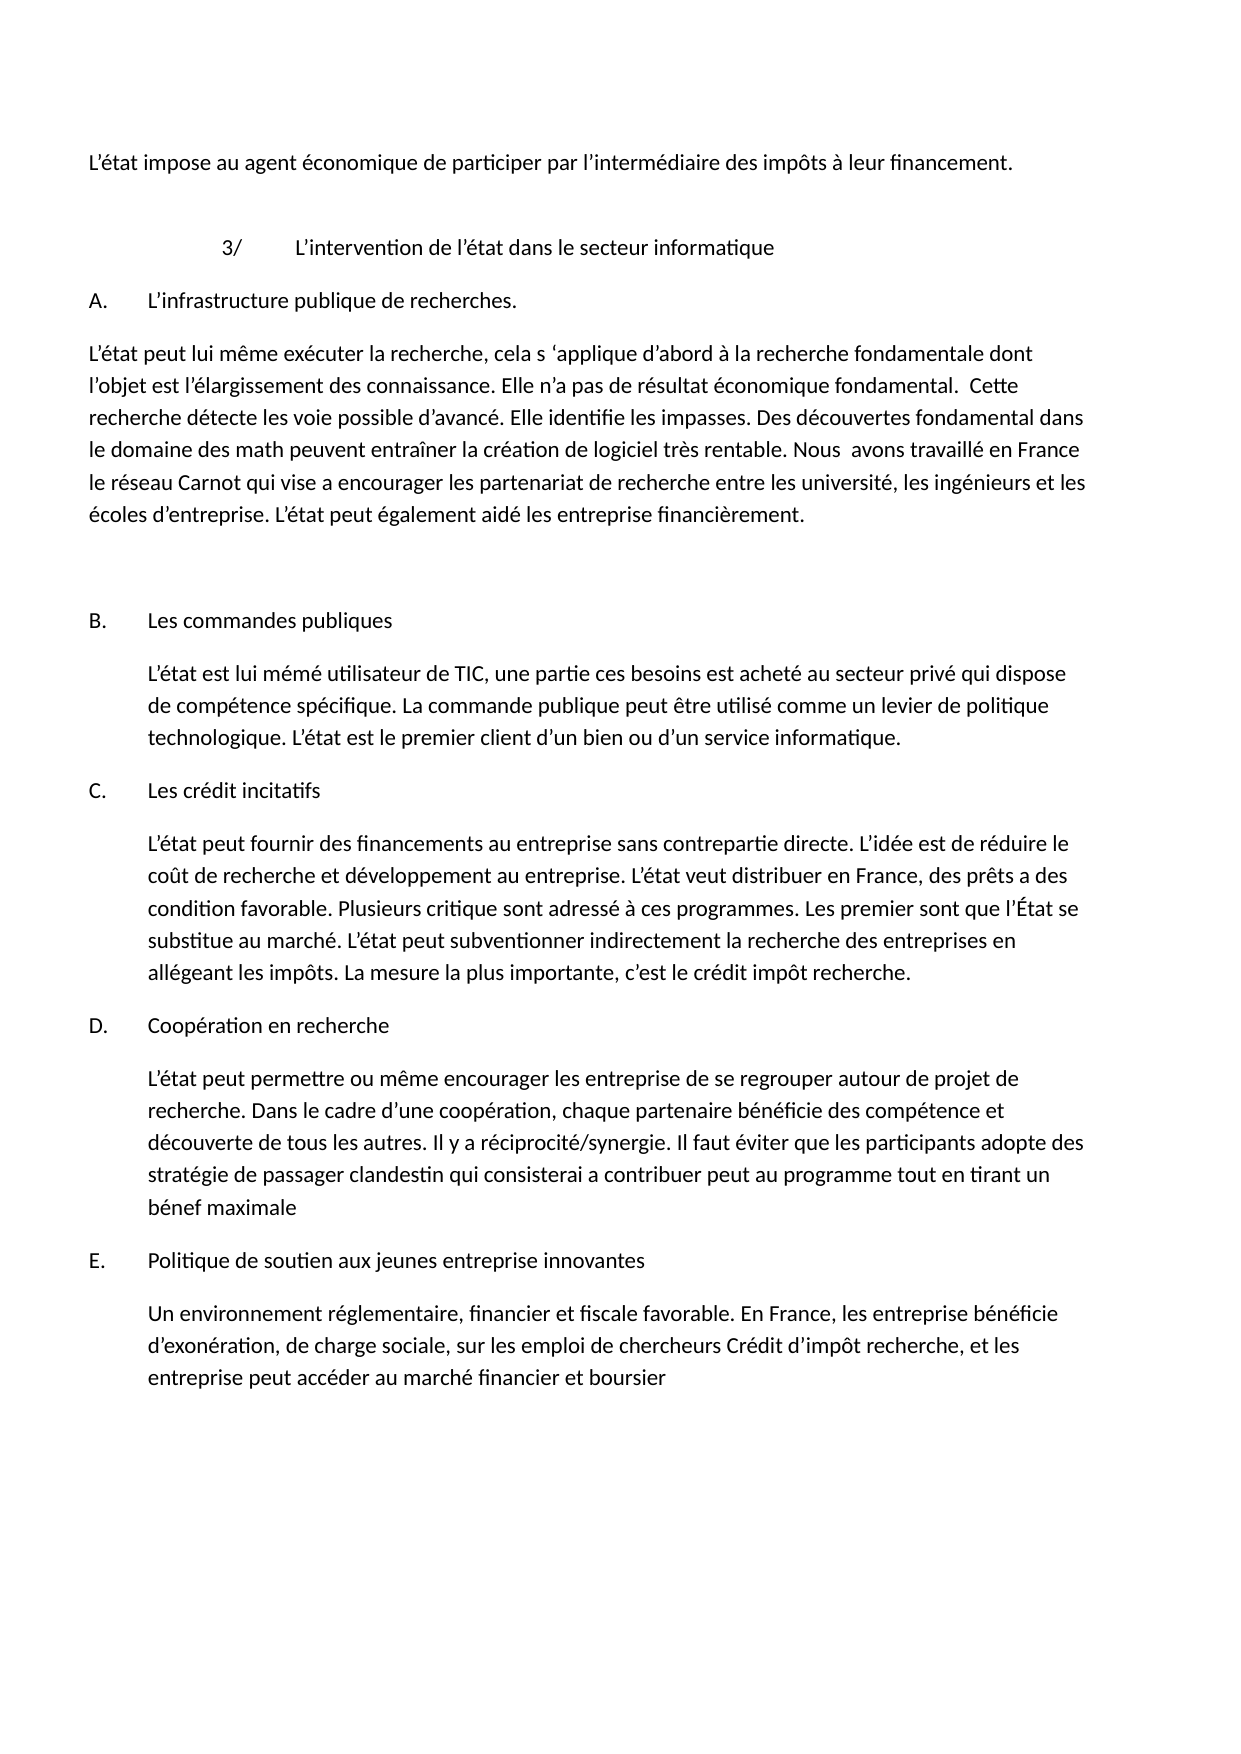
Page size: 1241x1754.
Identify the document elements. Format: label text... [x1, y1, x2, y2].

text L’état est lui mémé utilisateur de TIC, une partie ces besoins est acheté au secteur privé qui dispose de compétence spécifique. La commande publique peut être utilisé comme un levier de politique technologique. L’état est le premier client d’un bien ou d’un service informatique. [148, 659, 1093, 751]
list Coopération en recherche [89, 1011, 1093, 1039]
text 3/ L’intervention de l’état dans le secteur informatique [89, 233, 1093, 261]
text Un environnement réglementaire, financier et fiscale favorable. En France, les entreprise bénéficie d’exonération, de charge sociale, sur les emploi de chercheurs Crédit d’impôt recherche, et les entreprise peut accéder au marché financier et boursier [148, 1299, 1093, 1391]
text L’état peut fournir des financements au entreprise sans contrepartie directe. L’idée est de réduire le coût de recherche et développement au entreprise. L’état veut distribuer en France, des prêts a des condition favorable. Plusieurs critique sont adressé à ces programmes. Les premier sont que l’État se substitue au marché. L’état peut subventionner indirectement la recherche des entreprises en allégeant les impôts. La mesure la plus importante, c’est le crédit impôt recherche. [148, 829, 1093, 986]
text L’état peut lui même exécuter la recherche, cela s ‘applique d’abord à la recherche fondamentale dont l’objet est l’élargissement des connaissance. Elle n’a pas de résultat économique fondamental. Cette recherche détecte les voie possible d’avancé. Elle identifie les impasses. Des découvertes fondamental dans le domaine des math peuvent entraîner la création de logiciel très rentable. Nous avons travaillé en France le réseau Carnot qui vise a encourager les partenariat de recherche entre les université, les ingénieurs et les écoles d’entreprise. L’état peut également aidé les entreprise financièrement. [89, 339, 1093, 528]
text L’état impose au agent économique de participer par l’intermédiaire des impôts à leur financement. [89, 148, 1093, 208]
list Politique de soutien aux jeunes entreprise innovantes [89, 1246, 1093, 1274]
text L’état peut permettre ou même encourager les entreprise de se regrouper autour de projet de recherche. Dans le cadre d’une coopération, chaque partenaire bénéficie des compétence et découverte de tous les autres. Il y a réciprocité/synergie. Il faut éviter que les participants adopte des stratégie de passager clandestin qui consisterai a contribuer peut au programme tout en tirant un bénef maximale [148, 1064, 1093, 1221]
list L’infrastructure publique de recherches. [89, 286, 1093, 314]
list Les commandes publiques [89, 606, 1093, 634]
list Les crédit incitatifs [89, 776, 1093, 804]
